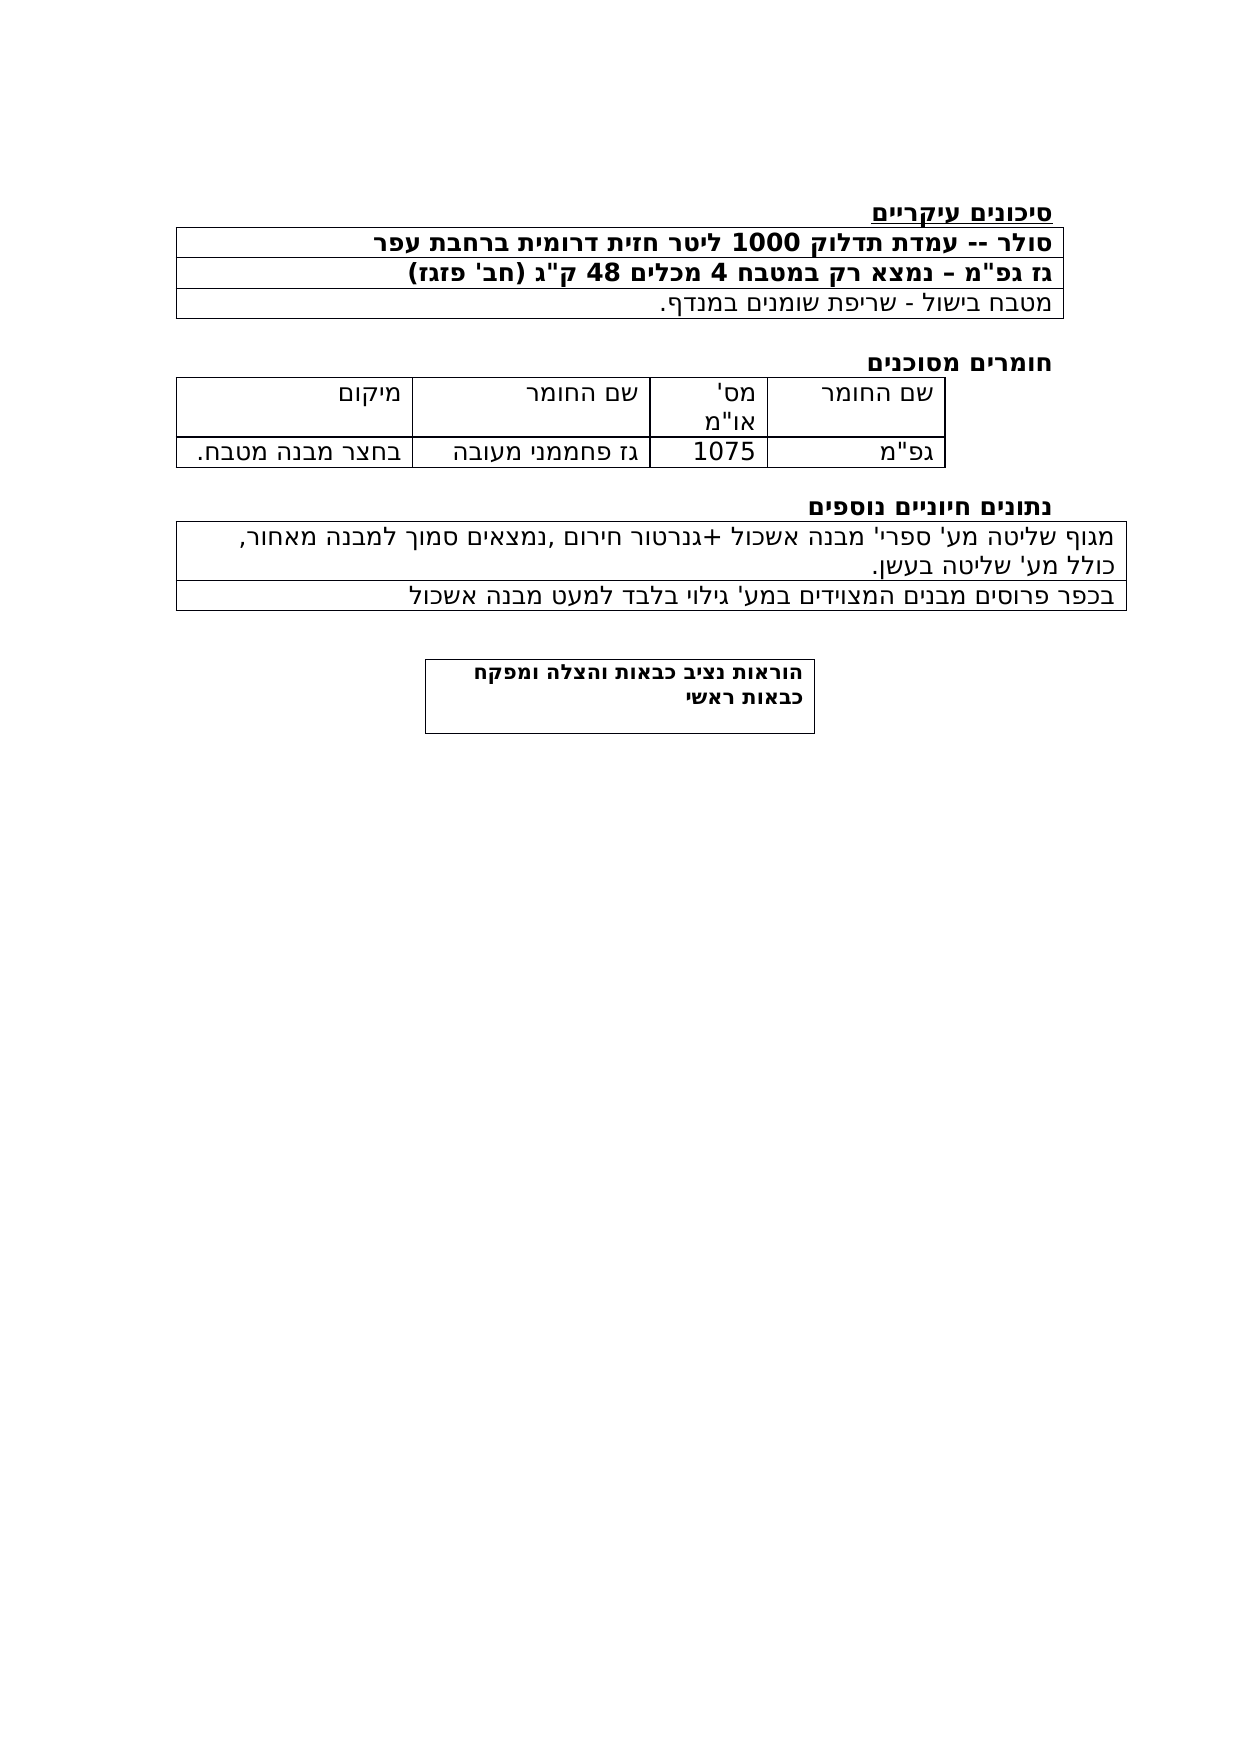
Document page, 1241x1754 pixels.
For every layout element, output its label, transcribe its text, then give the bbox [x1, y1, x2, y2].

text סיכונים עיקריים [187, 198, 1053, 227]
table_header מס' או"מ [651, 378, 767, 436]
table_header מגוף שליטה מע' ספרי' מבנה אשכול +גנרטור חירום ,נמצאים סמוך למבנה מאחור, כולל מע' שליטה בעשן. [177, 522, 1126, 580]
table_cell גז גפ"מ – נמצא רק במטבח 4 מכלים 48 ק"ג (חב' פזגז) [177, 258, 1063, 287]
table_cell בכפר פרוסים מבנים המצוידים במע' גילוי בלבד למעט מבנה אשכול [177, 581, 1126, 610]
table_cell גפ"מ [768, 438, 944, 467]
text נתונים חיוניים נוספים [187, 492, 1053, 521]
table_header סולר -- עמדת תדלוק 1000 ליטר חזית דרומית ברחבת עפר [177, 228, 1063, 257]
text חומרים מסוכנים [187, 348, 1053, 377]
table_header שם החומר [768, 378, 944, 436]
table_header שם החומר [413, 378, 649, 436]
table_header מיקום [177, 378, 412, 436]
table_cell גז פחממני מעובה [413, 438, 649, 467]
table_cell מטבח בישול - שריפת שומנים במנדף. [177, 289, 1063, 318]
table_header הוראות נציב כבאות והצלה ומפקח כבאות ראשי [426, 660, 814, 733]
table_cell בחצר מבנה מטבח. [177, 438, 412, 467]
table_cell 1075 [651, 438, 767, 467]
